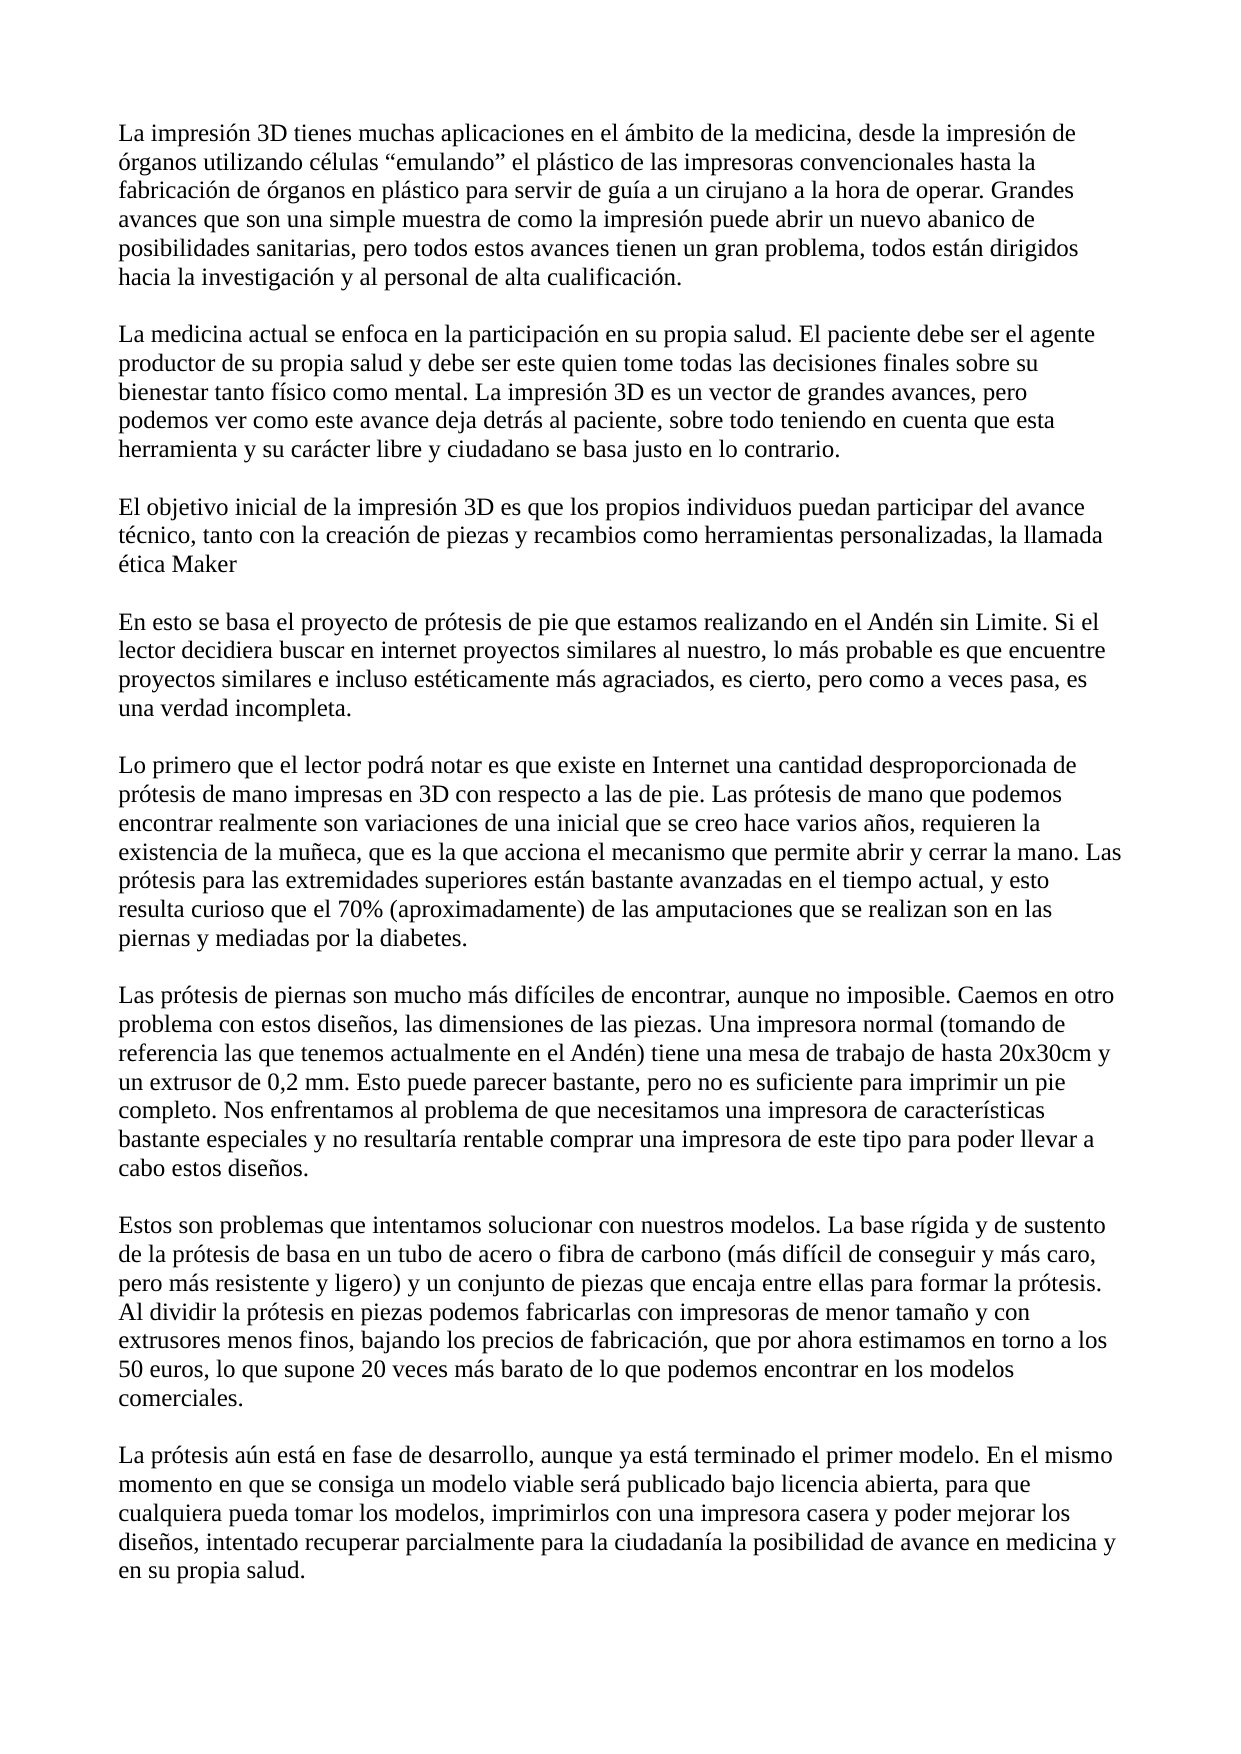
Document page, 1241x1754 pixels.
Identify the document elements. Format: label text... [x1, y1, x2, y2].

text La impresión 3D tienes muchas aplicaciones en el ámbito de la medicina, desde la impresión de órganos utilizando células “emulando” el plástico de las impresoras convencionales hasta la fabricación de órganos en plástico para servir de guía a un cirujano a la hora de operar. Grandes avances que son una simple muestra de como la impresión puede abrir un nuevo abanico de posibilidades sanitarias, pero todos estos avances tienen un gran problema, todos están dirigidos hacia la investigación y al personal de alta cualificación. [118, 118, 1122, 291]
text La medicina actual se enfoca en la participación en su propia salud. El paciente debe ser el agente productor de su propia salud y debe ser este quien tome todas las decisiones finales sobre su bienestar tanto físico como mental. La impresión 3D es un vector de grandes avances, pero podemos ver como este avance deja detrás al paciente, sobre todo teniendo en cuenta que esta herramienta y su carácter libre y ciudadano se basa justo en lo contrario. [118, 319, 1122, 463]
text Lo primero que el lector podrá notar es que existe en Internet una cantidad desproporcionada de prótesis de mano impresas en 3D con respecto a las de pie. Las prótesis de mano que podemos encontrar realmente son variaciones de una inicial que se creo hace varios años, requieren la existencia de la muñeca, que es la que acciona el mecanismo que permite abrir y cerrar la mano. Las prótesis para las extremidades superiores están bastante avanzadas en el tiempo actual, y esto resulta curioso que el 70% (aproximadamente) de las amputaciones que se realizan son en las piernas y mediadas por la diabetes. [118, 751, 1122, 952]
text El objetivo inicial de la impresión 3D es que los propios individuos puedan participar del avance técnico, tanto con la creación de piezas y recambios como herramientas personalizadas, la llamada ética Maker [118, 492, 1122, 578]
text Las prótesis de piernas son mucho más difíciles de encontrar, aunque no imposible. Caemos en otro problema con estos diseños, las dimensiones de las piezas. Una impresora normal (tomando de referencia las que tenemos actualmente en el Andén) tiene una mesa de trabajo de hasta 20x30cm y un extrusor de 0,2 mm. Esto puede parecer bastante, pero no es suficiente para imprimir un pie completo. Nos enfrentamos al problema de que necesitamos una impresora de características bastante especiales y no resultaría rentable comprar una impresora de este tipo para poder llevar a cabo estos diseños. [118, 981, 1122, 1182]
text En esto se basa el proyecto de prótesis de pie que estamos realizando en el Andén sin Limite. Si el lector decidiera buscar en internet proyectos similares al nuestro, lo más probable es que encuentre proyectos similares e incluso estéticamente más agraciados, es cierto, pero como a veces pasa, es una verdad incompleta. [118, 607, 1122, 722]
text Estos son problemas que intentamos solucionar con nuestros modelos. La base rígida y de sustento de la prótesis de basa en un tubo de acero o fibra de carbono (más difícil de conseguir y más caro, pero más resistente y ligero) y un conjunto de piezas que encaja entre ellas para formar la prótesis. Al dividir la prótesis en piezas podemos fabricarlas con impresoras de menor tamaño y con extrusores menos finos, bajando los precios de fabricación, que por ahora estimamos en torno a los 50 euros, lo que supone 20 veces más barato de lo que podemos encontrar en los modelos comerciales. [118, 1211, 1122, 1412]
text La prótesis aún está en fase de desarrollo, aunque ya está terminado el primer modelo. En el mismo momento en que se consiga un modelo viable será publicado bajo licencia abierta, para que cualquiera pueda tomar los modelos, imprimirlos con una impresora casera y poder mejorar los diseños, intentado recuperar parcialmente para la ciudadanía la posibilidad de avance en medicina y en su propia salud. [118, 1441, 1122, 1584]
